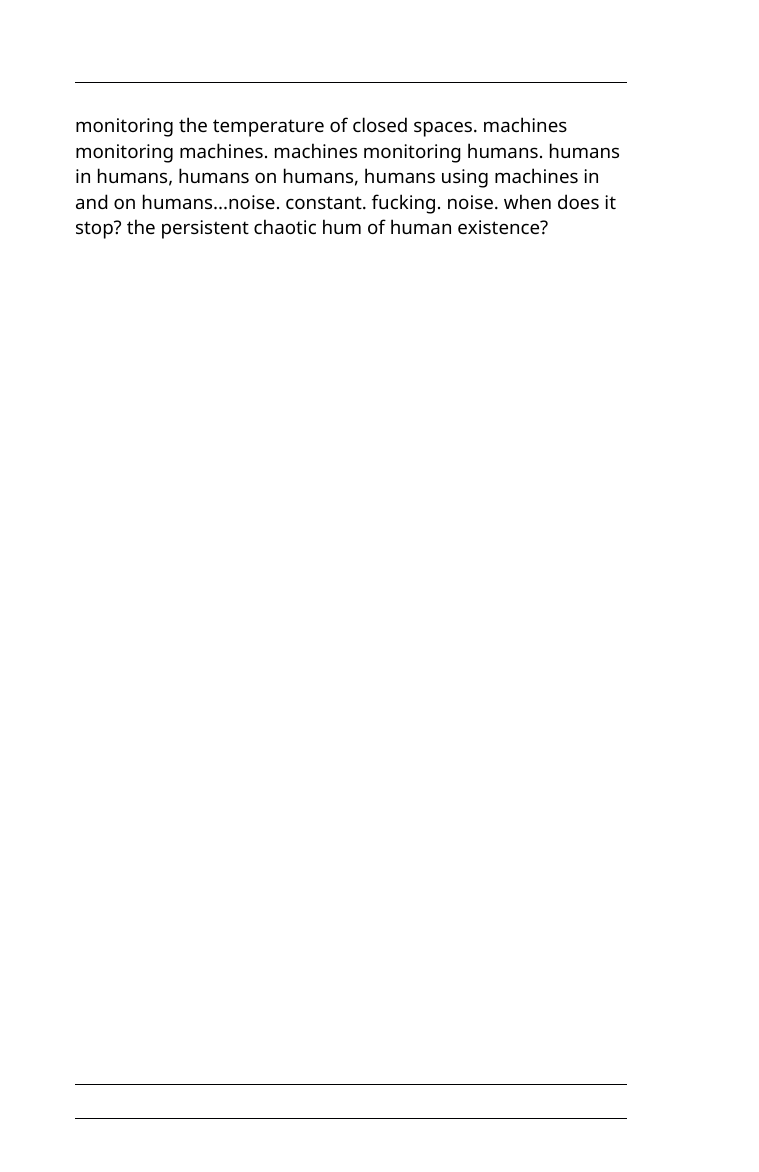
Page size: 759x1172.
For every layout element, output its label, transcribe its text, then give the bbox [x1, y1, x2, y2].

text monitoring the temperature of closed spaces. machines monitoring machines. machines monitoring humans. humans in humans, humans on humans, humans using machines in and on humans...noise. constant. fucking. noise. when does it stop? the persistent chaotic hum of human existence? [75, 112, 627, 240]
